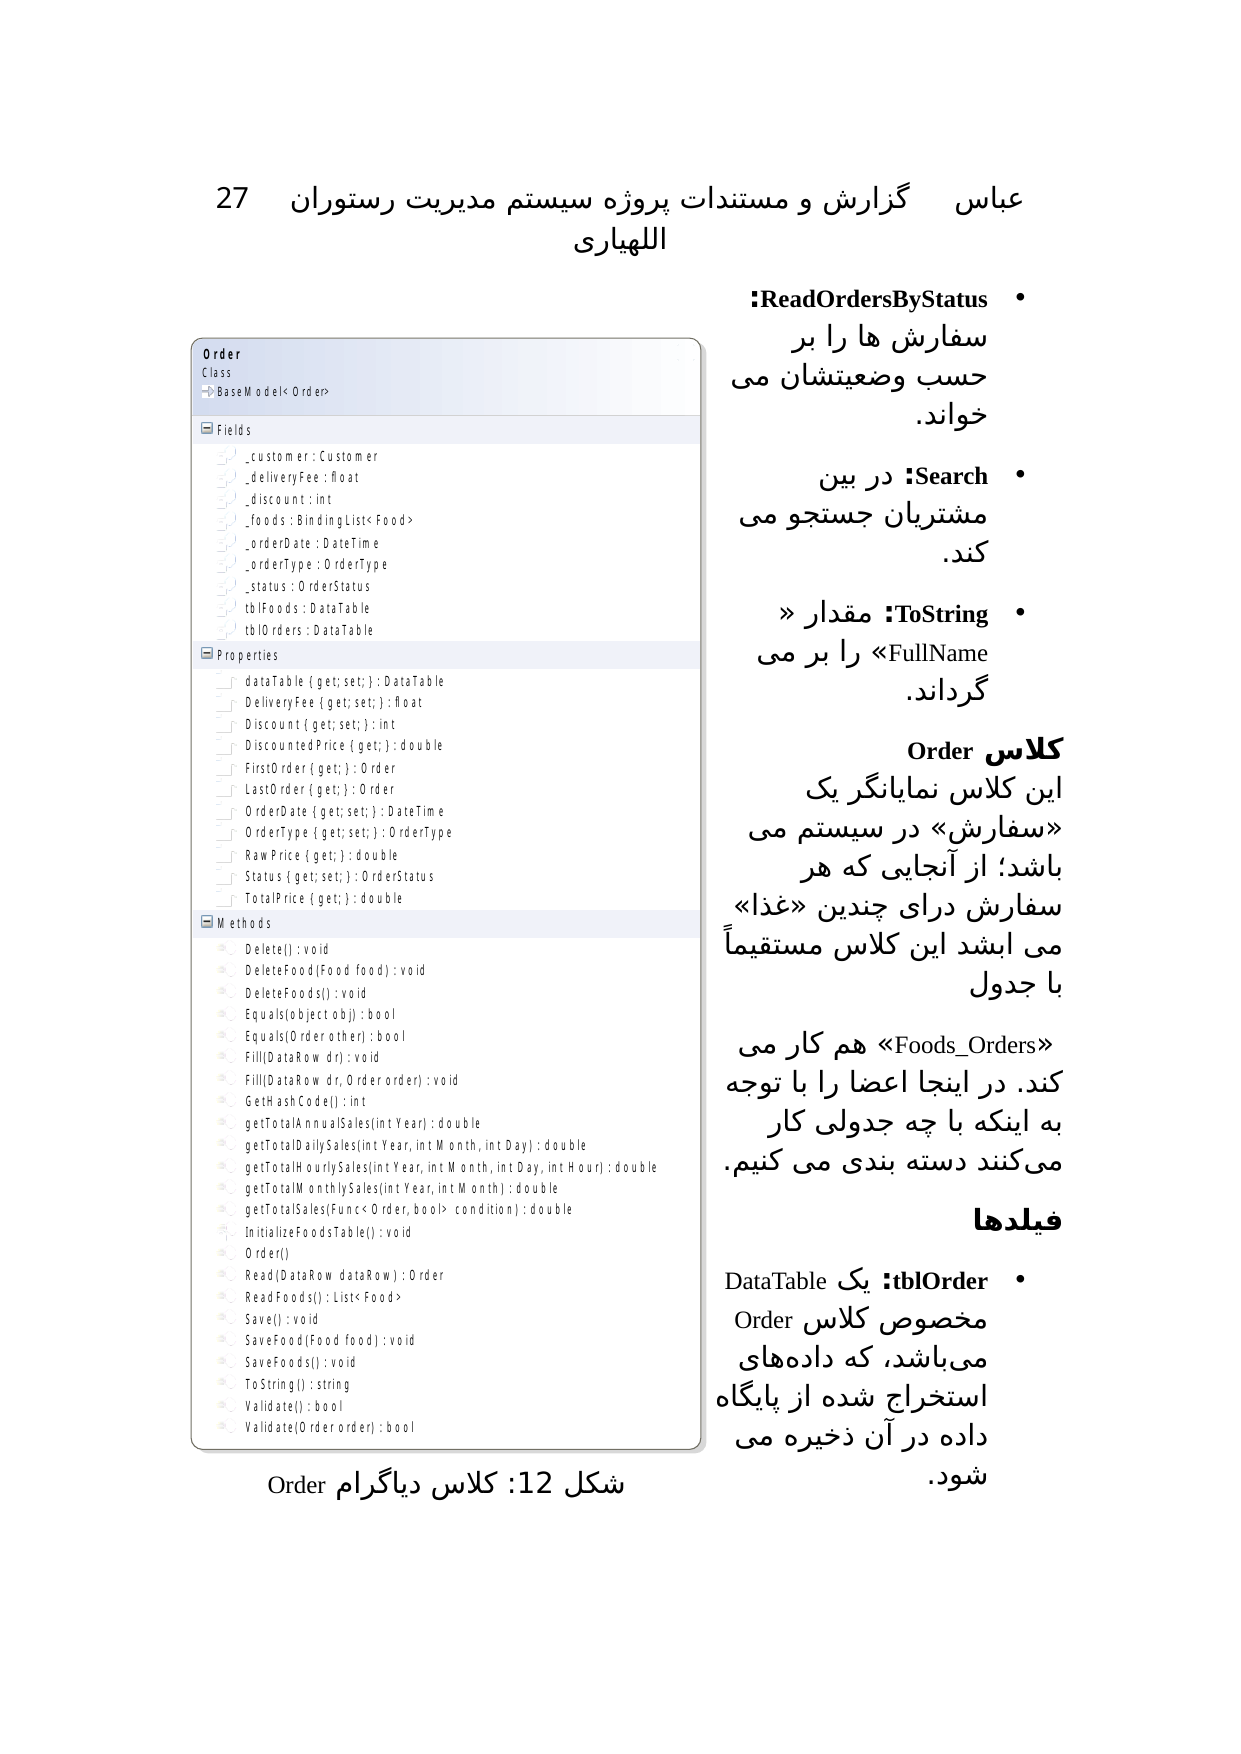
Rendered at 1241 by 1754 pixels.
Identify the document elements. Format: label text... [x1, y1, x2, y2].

text این کلاس نمایانگر یک «سفارش» در سیستم می باشد؛ از آنجایی که هر سفارش درای چندین «غذا» می ابشد این کلاس مستقیماً با جدول [713, 772, 1063, 1000]
list ReadOrdersByStatus: سفارش ها را بر حسب وضعیتشان می خواند. [177, 281, 1026, 431]
list شکل 12: کلاس دیاگرام Order [180, 327, 713, 1500]
text «Foods_Orders» هم کار می کند. در اینجا اعضا را با توجه به اینکه با چه جدولی کار می‌کنند دسته بندی می کنیم. [713, 1026, 1063, 1177]
list ToString: مقدار «FullName» را بر می گرداند. [713, 595, 1026, 707]
subtitle کلاس Order [713, 733, 1063, 767]
list Search: در بین مشتریان جستجو می کند. [713, 457, 1026, 569]
text فیلدها [713, 1203, 1063, 1237]
list tblOrder: یک DataTable مخصوص کلاس Order می‌باشد، که داده‌های استخراج شده از پایگاه داده در آن ذخیره می شود. [713, 1263, 1026, 1491]
